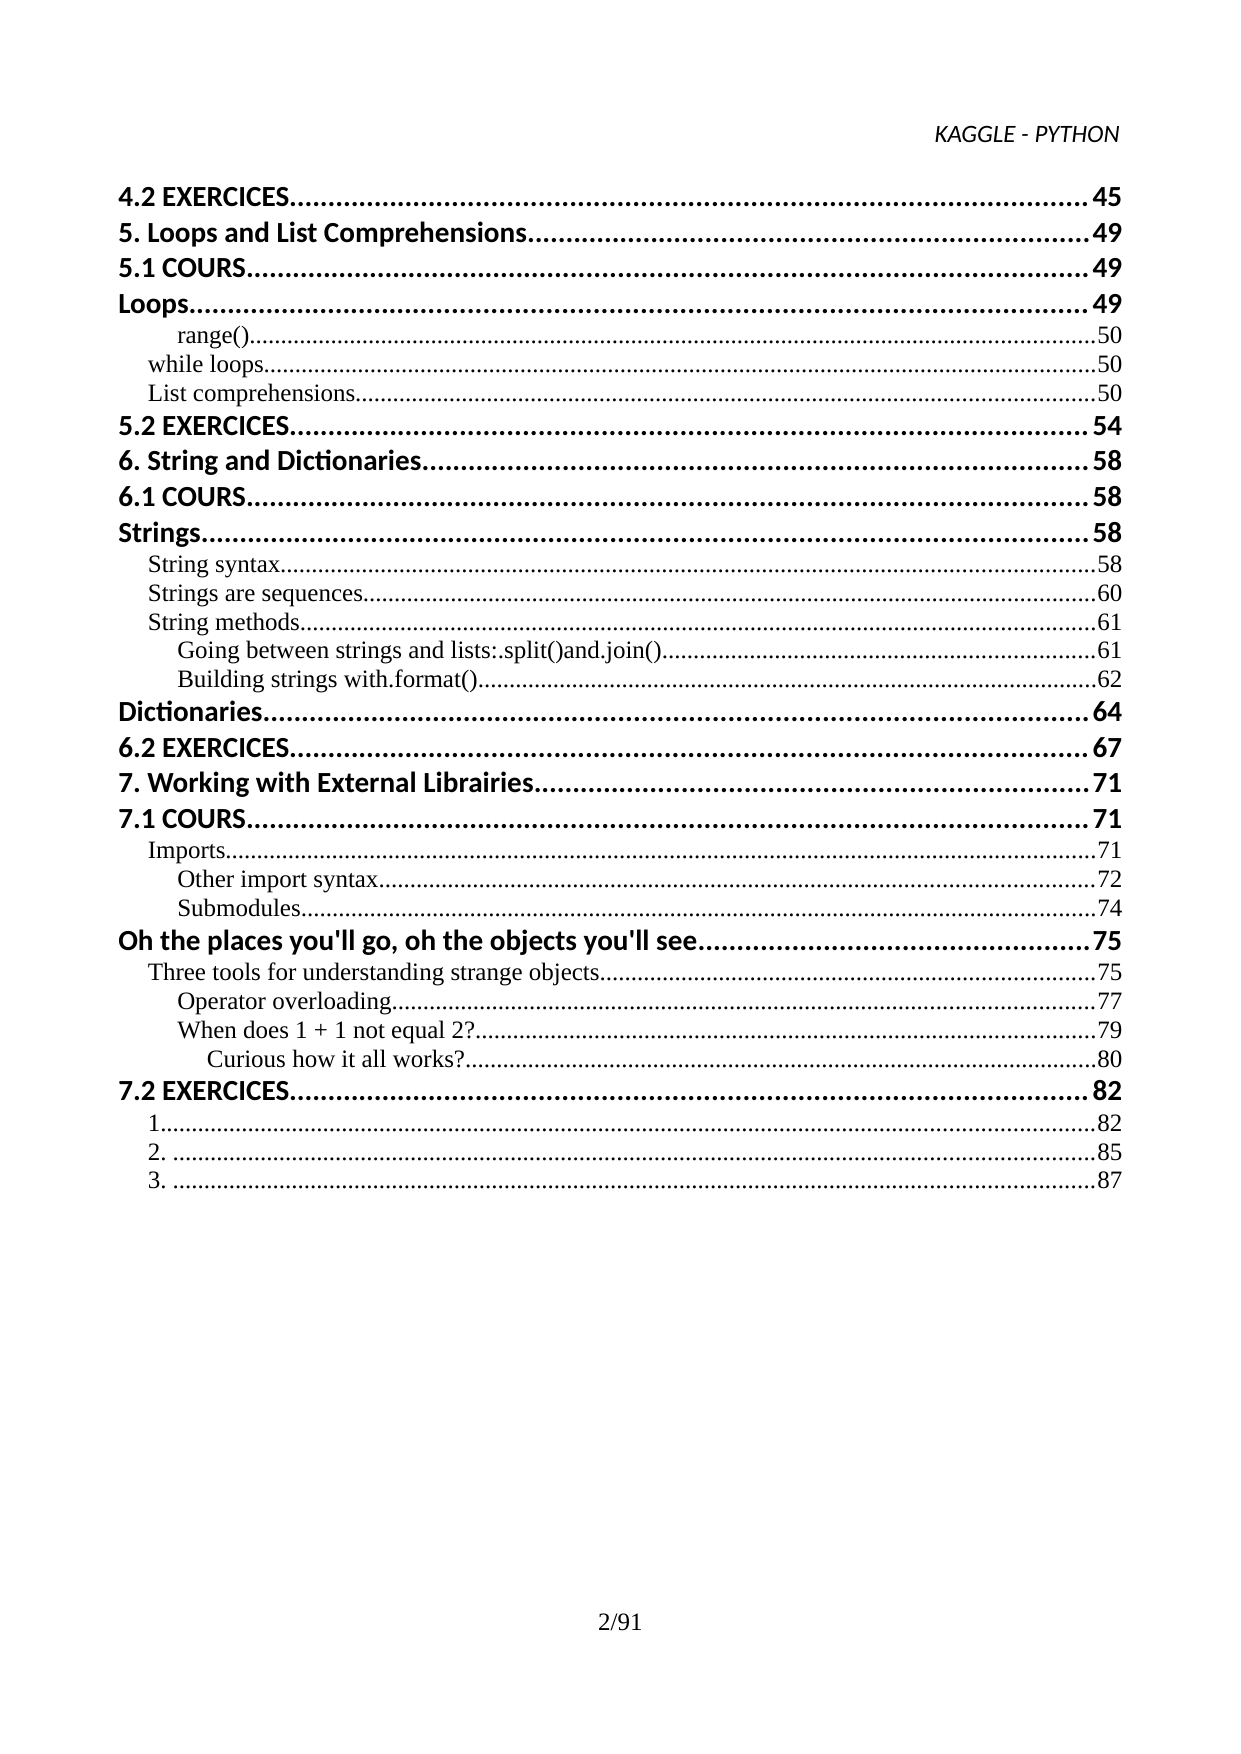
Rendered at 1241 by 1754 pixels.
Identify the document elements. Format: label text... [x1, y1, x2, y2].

text Curious how it all works? 80 [207, 1044, 1122, 1072]
text String methods 61 [148, 607, 1122, 636]
text 5.1 COURS 49 [118, 249, 1122, 285]
text 6.1 COURS 58 [118, 478, 1122, 514]
text 5. Loops and List Comprehensions 49 [118, 214, 1122, 249]
text while loops 50 [148, 349, 1122, 378]
text 6. String and Dictionaries 58 [118, 442, 1122, 478]
text Other import syntax 72 [177, 864, 1122, 893]
text 2. 85 [148, 1137, 1122, 1166]
text Three tools for understanding strange objects 75 [148, 957, 1122, 986]
text 5.2 EXERCICES 54 [118, 407, 1122, 442]
text Strings are sequences 60 [148, 578, 1122, 607]
text Operator overloading 77 [177, 986, 1122, 1015]
text 1. 82 [148, 1108, 1122, 1137]
text When does 1 + 1 not equal 2? 79 [177, 1015, 1122, 1044]
text Going between strings and lists:.split()and.join() 61 [177, 636, 1122, 664]
text 6.2 EXERCICES 67 [118, 729, 1122, 764]
text List comprehensions 50 [148, 378, 1122, 407]
text 3. 87 [148, 1166, 1122, 1194]
text String syntax 58 [148, 549, 1122, 578]
text Strings 58 [118, 514, 1122, 549]
text Oh the places you'll go, oh the objects you'll see 75 [118, 922, 1122, 957]
text Imports 71 [148, 836, 1122, 864]
text Dictionaries 64 [118, 693, 1122, 729]
text Loops 49 [118, 285, 1122, 321]
text 7. Working with External Librairies 71 [118, 764, 1122, 800]
text range() 50 [177, 321, 1122, 349]
text 7.2 EXERCICES 82 [118, 1072, 1122, 1108]
text Building strings with.format() 62 [177, 664, 1122, 693]
text 4.2 EXERCICES 45 [118, 178, 1122, 214]
text Submodules 74 [177, 893, 1122, 922]
text 7.1 COURS 71 [118, 800, 1122, 836]
